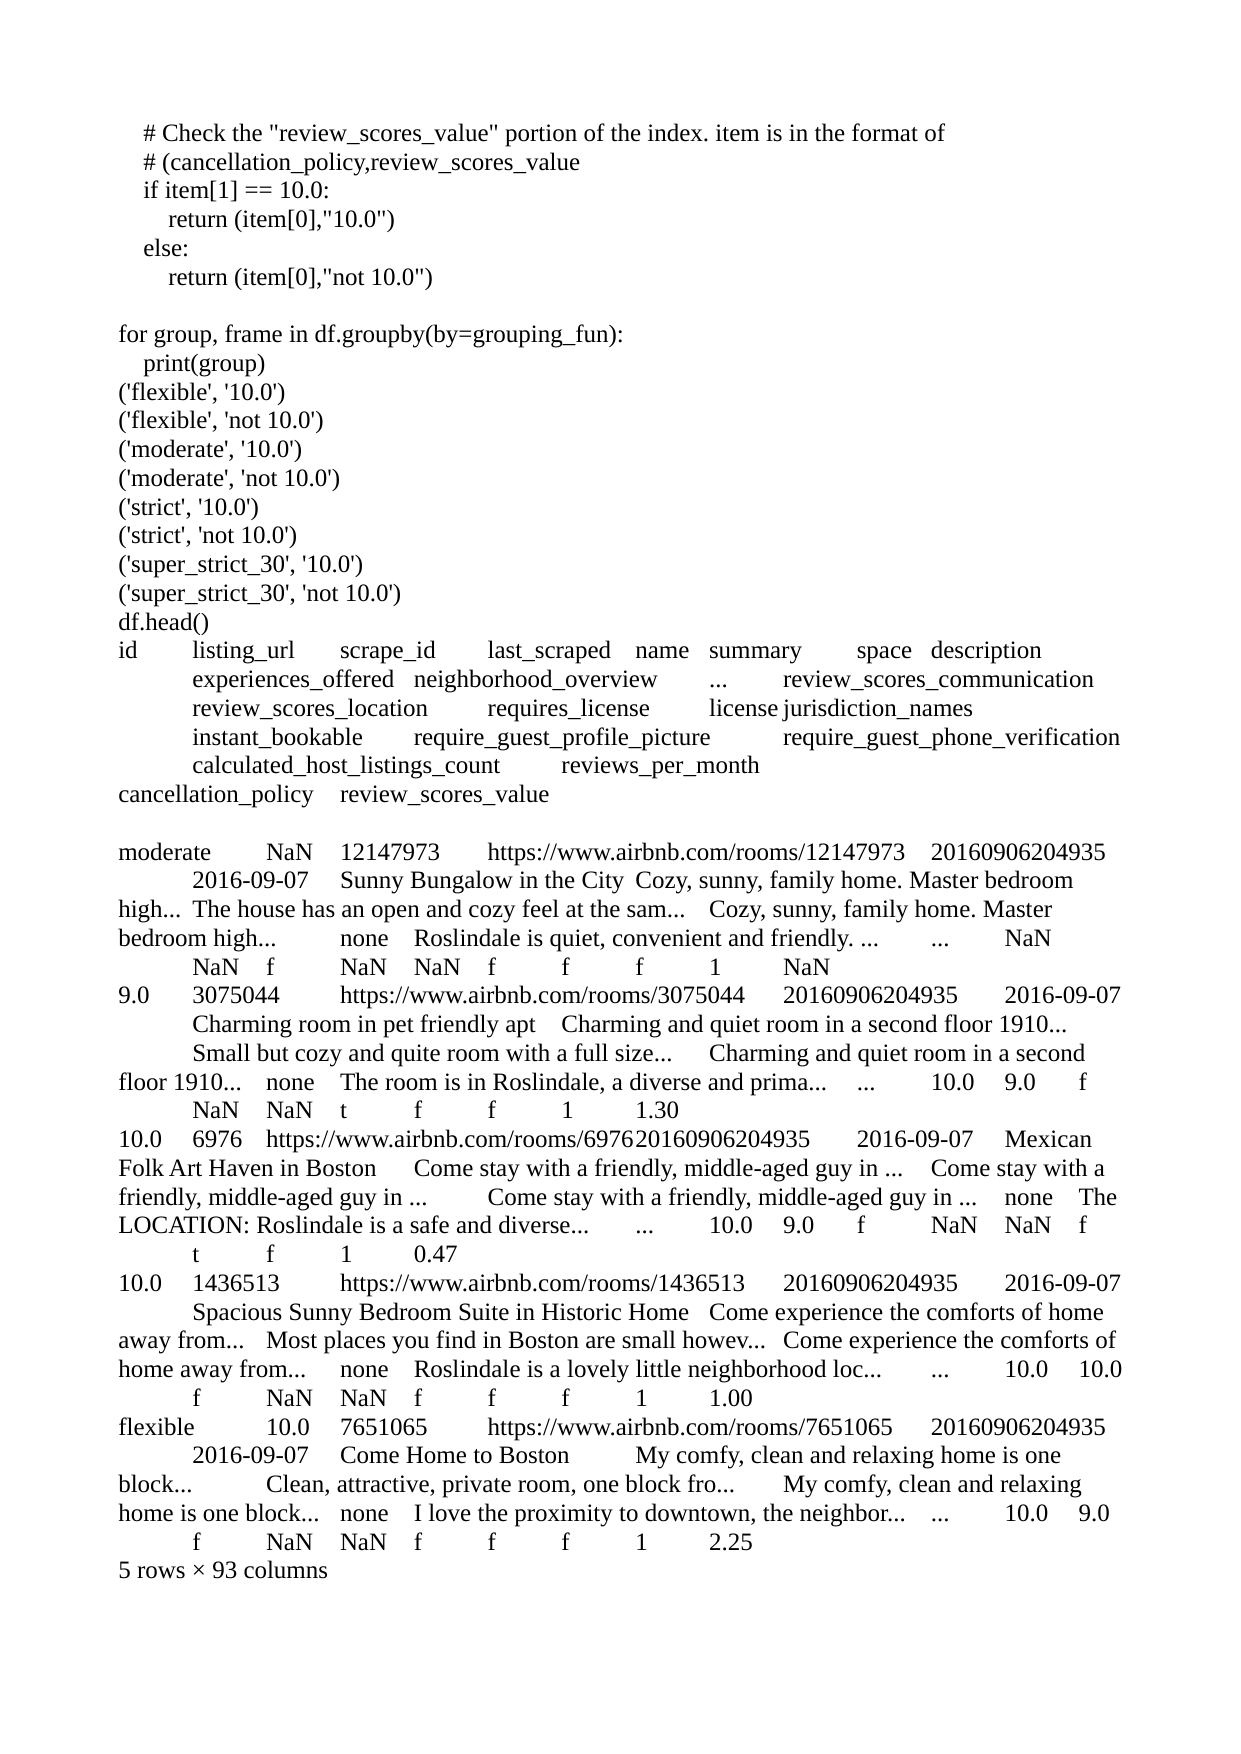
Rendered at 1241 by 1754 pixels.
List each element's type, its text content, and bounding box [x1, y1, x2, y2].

text ('moderate', '10.0') [118, 434, 1122, 463]
text # Check the "review_scores_value" portion of the index. item is in the format of [118, 118, 1122, 147]
text df.head() [118, 607, 1122, 636]
text for group, frame in df.groupby(by=grouping_fun): [118, 319, 1122, 348]
text 10.0 1436513 https://www.airbnb.com/rooms/1436513 20160906204935 2016-09-07 Spacious Sunny Bedroom Suite in Historic Home Come experience the comforts of home away from... Most places you find in Boston are small howev... Come experience the comforts of home away from... none Roslindale is a lovely little neighborhood loc... ... 10.0 10.0 f NaN NaN f f f 1 1.00 [118, 1268, 1122, 1412]
text id listing_url scrape_id last_scraped name summary space description experiences_offered neighborhood_overview ... review_scores_communication review_scores_location requires_license license jurisdiction_names instant_bookable require_guest_profile_picture require_guest_phone_verification calculated_host_listings_count reviews_per_month [118, 636, 1122, 779]
text ('flexible', 'not 10.0') [118, 406, 1122, 434]
text return (item[0],"10.0") [118, 204, 1122, 233]
text print(group) [118, 348, 1122, 377]
text ('strict', 'not 10.0') [118, 521, 1122, 549]
text ​ [118, 291, 1122, 319]
text 9.0 3075044 https://www.airbnb.com/rooms/3075044 20160906204935 2016-09-07 Charming room in pet friendly apt Charming and quiet room in a second floor 1910... Small but cozy and quite room with a full size... Charming and quiet room in a second floor 1910... none The room is in Roslindale, a diverse and prima... ... 10.0 9.0 f NaN NaN t f f 1 1.30 [118, 981, 1122, 1124]
text if item[1] == 10.0: [118, 176, 1122, 204]
text ('flexible', '10.0') [118, 377, 1122, 406]
text ('super_strict_30', '10.0') [118, 549, 1122, 578]
text cancellation_policy review_scores_value [118, 779, 1122, 837]
text ('strict', '10.0') [118, 492, 1122, 521]
text return (item[0],"not 10.0") [118, 262, 1122, 291]
text # (cancellation_policy,review_scores_value [118, 147, 1122, 176]
text ('moderate', 'not 10.0') [118, 463, 1122, 492]
text flexible 10.0 7651065 https://www.airbnb.com/rooms/7651065 20160906204935 2016-09-07 Come Home to Boston My comfy, clean and relaxing home is one block... Clean, attractive, private room, one block fro... My comfy, clean and relaxing home is one block... none I love the proximity to downtown, the neighbor... ... 10.0 9.0 f NaN NaN f f f 1 2.25 [118, 1412, 1122, 1556]
text else: [118, 233, 1122, 262]
text 10.0 6976 https://www.airbnb.com/rooms/6976 20160906204935 2016-09-07 Mexican Folk Art Haven in Boston Come stay with a friendly, middle-aged guy in ... Come stay with a friendly, middle-aged guy in ... Come stay with a friendly, middle-aged guy in ... none The LOCATION: Roslindale is a safe and diverse... ... 10.0 9.0 f NaN NaN f t f 1 0.47 [118, 1124, 1122, 1268]
text ('super_strict_30', 'not 10.0') [118, 578, 1122, 607]
text 5 rows × 93 columns [118, 1556, 1122, 1584]
text moderate NaN 12147973 https://www.airbnb.com/rooms/12147973 20160906204935 2016-09-07 Sunny Bungalow in the City Cozy, sunny, family home. Master bedroom high... The house has an open and cozy feel at the sam... Cozy, sunny, family home. Master bedroom high... none Roslindale is quiet, convenient and friendly. ... ... NaN NaN f NaN NaN f f f 1 NaN [118, 837, 1122, 981]
